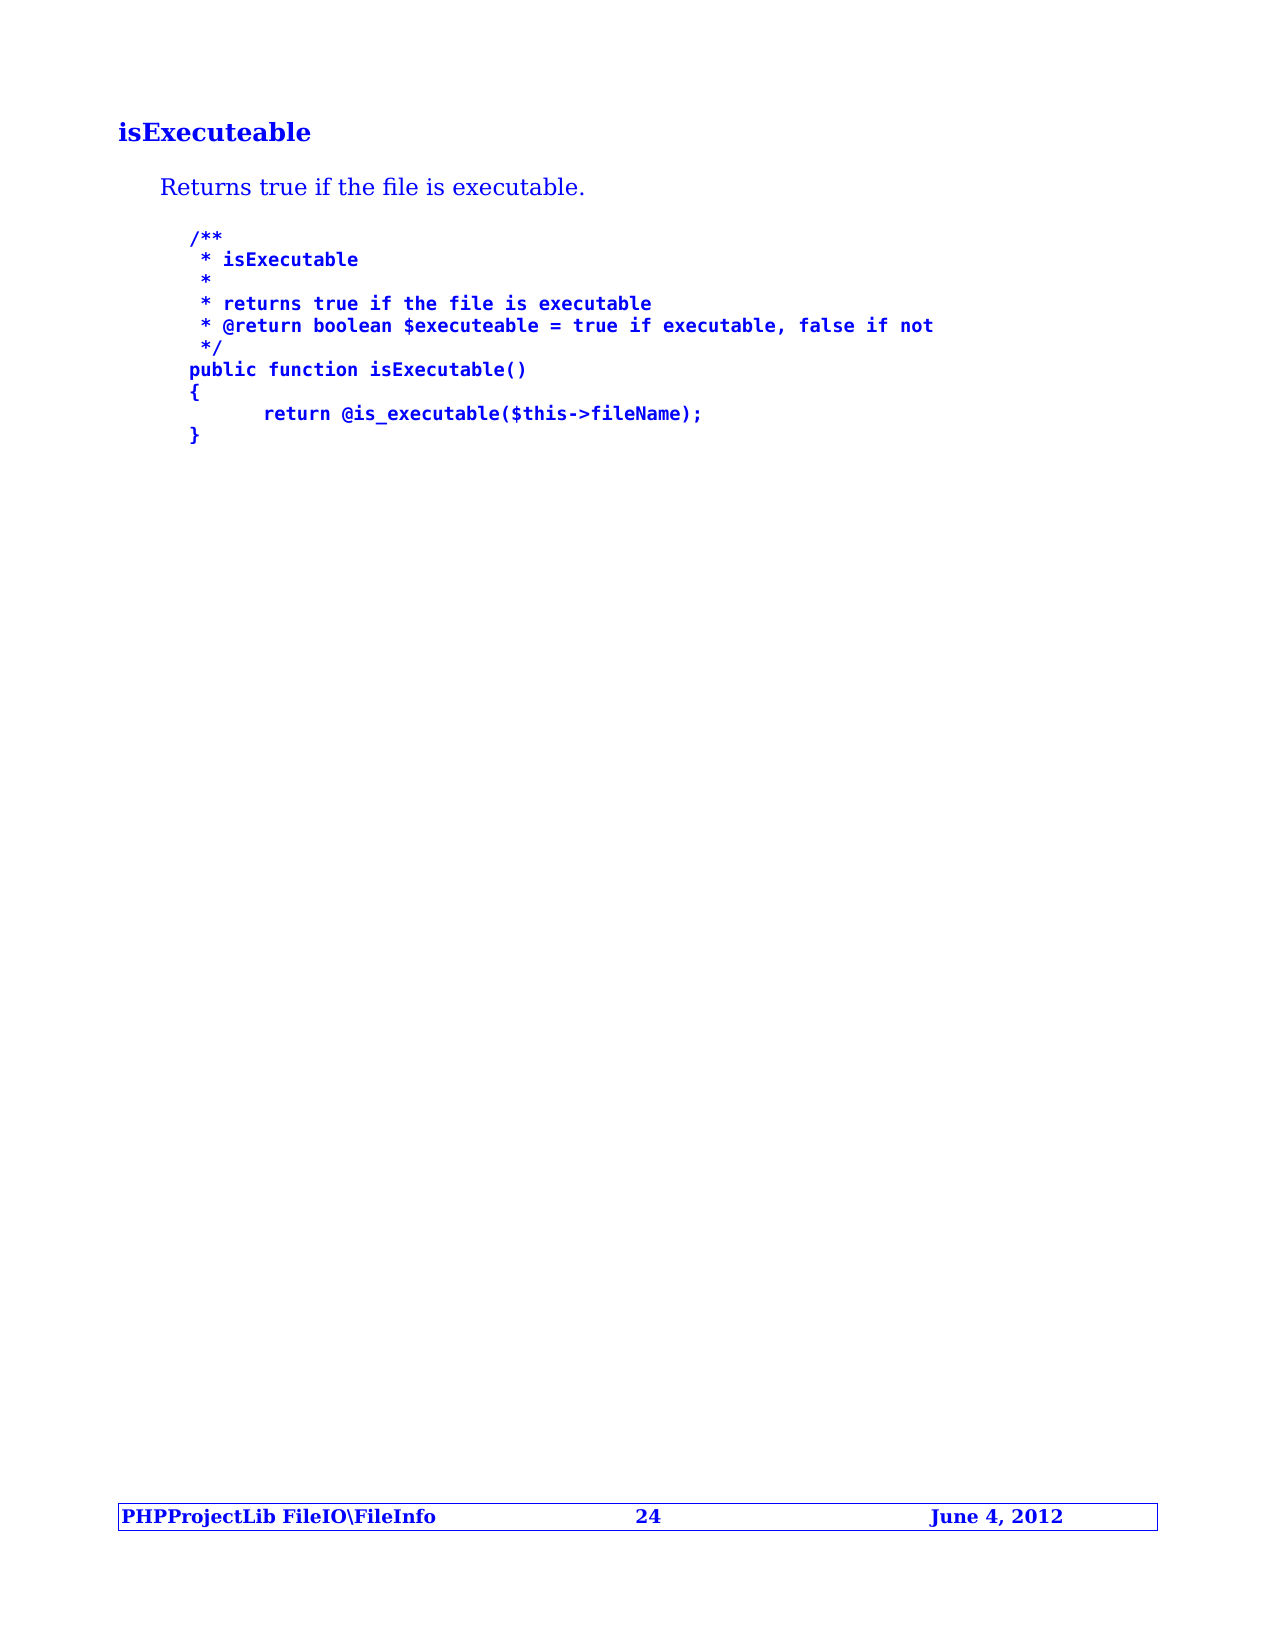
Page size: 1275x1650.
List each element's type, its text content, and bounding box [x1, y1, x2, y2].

list * @return boolean $executeable = true if executable, false if not [189, 315, 1157, 337]
title isExecuteable [118, 118, 1157, 147]
list /** [189, 227, 1157, 249]
list } [189, 424, 1157, 446]
list public function isExecutable() [189, 359, 1157, 381]
list return @is_executable($this->fileName); [189, 402, 1157, 424]
list */ [189, 337, 1157, 359]
list { [189, 381, 1157, 402]
list * [189, 271, 1157, 293]
list * returns true if the file is executable [189, 293, 1157, 315]
list * isExecutable [189, 249, 1157, 271]
text Returns true if the file is executable. [159, 174, 1157, 201]
